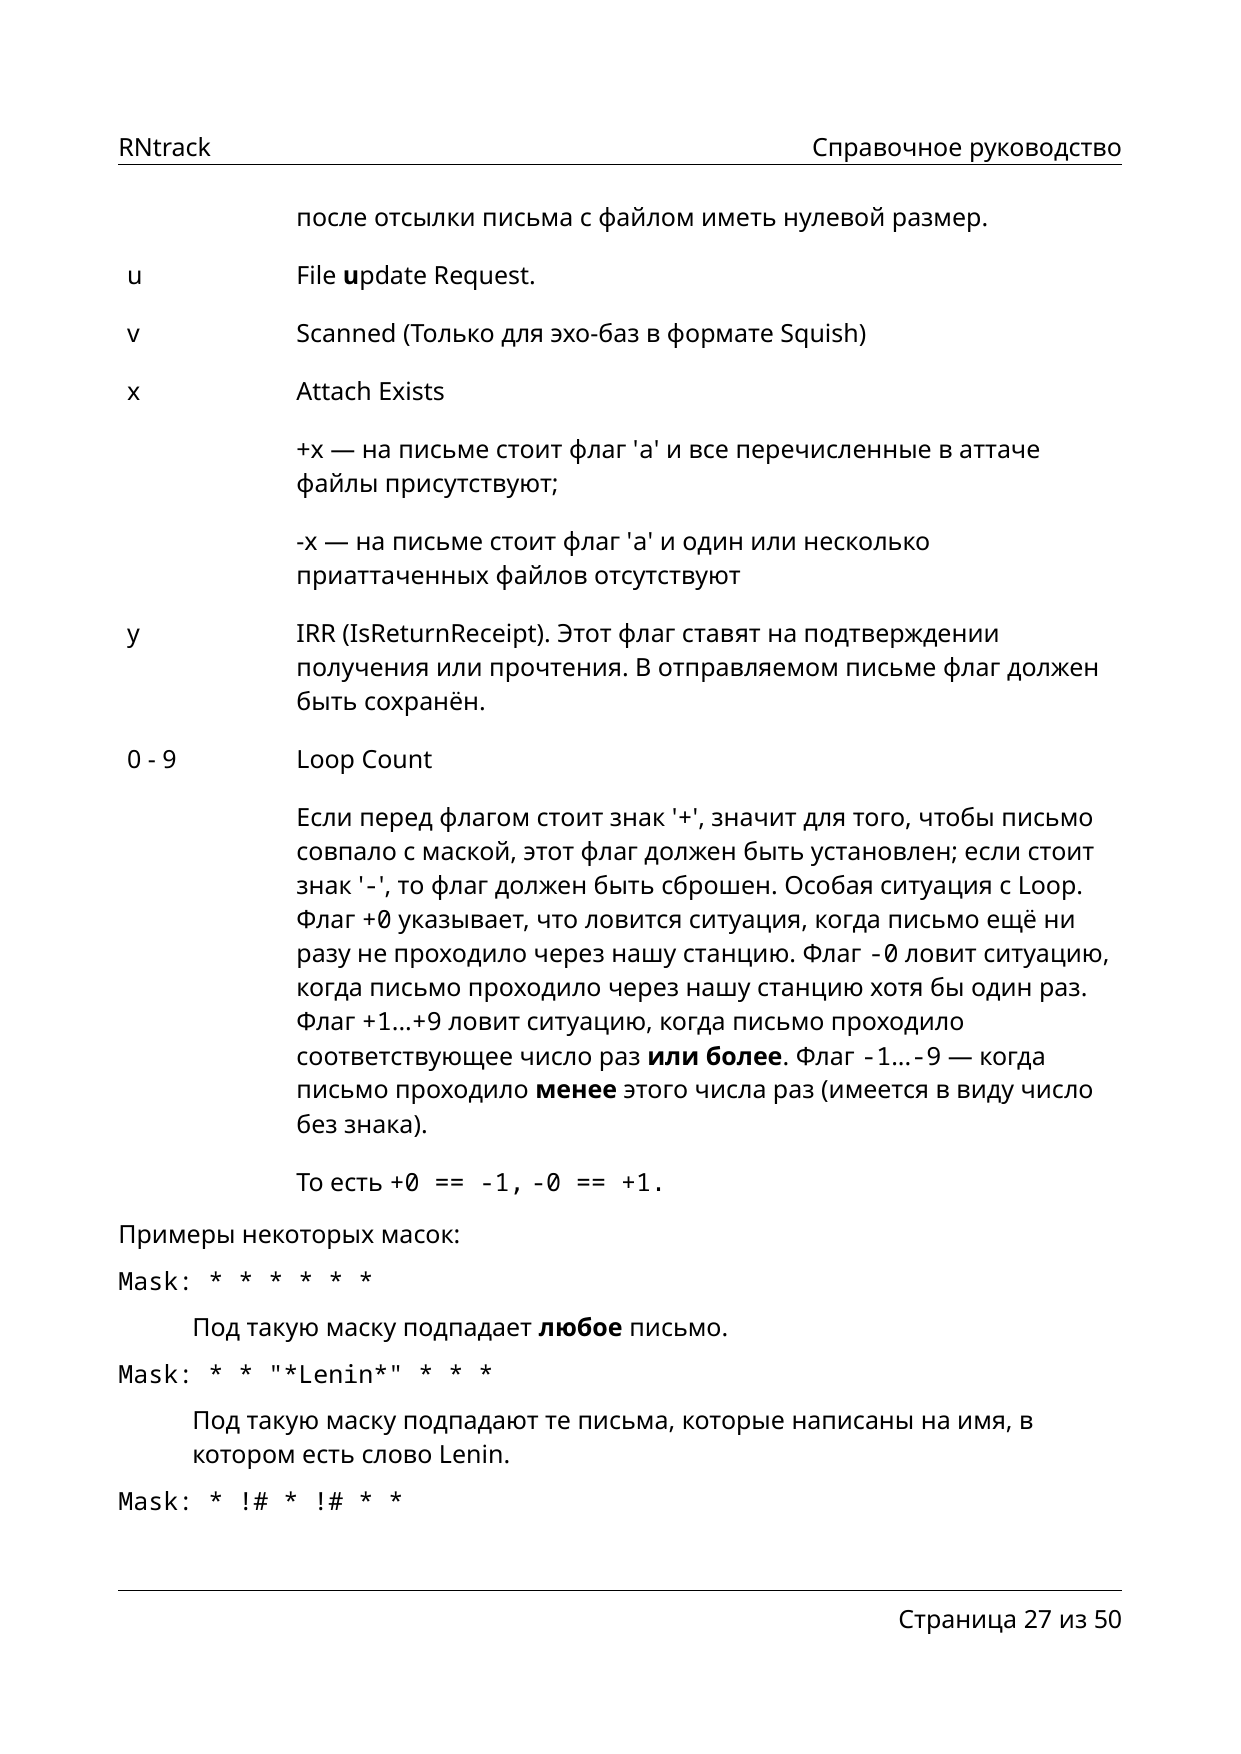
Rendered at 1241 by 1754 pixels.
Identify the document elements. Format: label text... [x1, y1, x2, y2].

table_cell v [121, 310, 290, 368]
table_cell Attach Exists [290, 368, 1122, 426]
text Mask: * !# * !# * * [118, 1483, 1122, 1517]
table_cell y [121, 610, 290, 736]
table_cell File update Request. [290, 252, 1122, 309]
table_cell IRR (IsReturnReceipt). Этот флаг ставят на подтверждении получения или прочтения. В отправляемом письме флаг должен быть сохранён. [290, 610, 1122, 736]
table_cell [121, 794, 290, 1158]
table_cell u [121, 252, 290, 309]
table_cell [121, 518, 290, 610]
text Примеры некоторых масок: [118, 1217, 1122, 1251]
table_cell То есть +0 == -1, -0 == +1. [290, 1159, 1122, 1217]
table_cell Если перед флагом стоит знак '+', значит для того, чтобы письмо совпало с маской, этот флаг должен быть установлен; если стоит знак '-', то флаг должен быть сброшен. Особая ситуация с Loop. Флаг +0 указывает, что ловится ситуация, когда письмо ещё ни разу не проходило через нашу станцию. Флаг -0 ловит ситуацию, когда письмо проходило через нашу станцию хотя бы один раз. Флаг +1...+9 ловит ситуацию, когда письмо проходило соответствующее число раз или более. Флаг -1...-9 — когда письмо проходило менее этого числа раз (имеется в виду число без знака). [290, 794, 1122, 1158]
table_cell x [121, 368, 290, 426]
table_cell [121, 1159, 290, 1217]
table_cell Loop Count [290, 736, 1122, 794]
table_cell Scanned (Только для эхо-баз в формате Squish) [290, 310, 1122, 368]
text Под такую маску подпадают те письма, которые написаны на имя, в котором есть слово Lenin. [192, 1403, 1122, 1471]
table_cell 0 - 9 [121, 736, 290, 794]
text Mask: * * * * * * [118, 1263, 1122, 1297]
table_cell [121, 194, 290, 252]
table_cell после отсылки письма с файлом иметь нулевой размер. [290, 194, 1122, 252]
table_cell -x — на письме стоит флаг 'a' и один или несколько приаттаченных файлов отсутствуют [290, 518, 1122, 610]
table_cell +x — на письме стоит флаг 'a' и все перечисленные в аттаче файлы присутствуют; [290, 426, 1122, 518]
text Mask: * * "*Lenin*" * * * [118, 1356, 1122, 1390]
table_cell [121, 426, 290, 518]
text Под такую маску подпадает любое письмо. [192, 1310, 1122, 1344]
